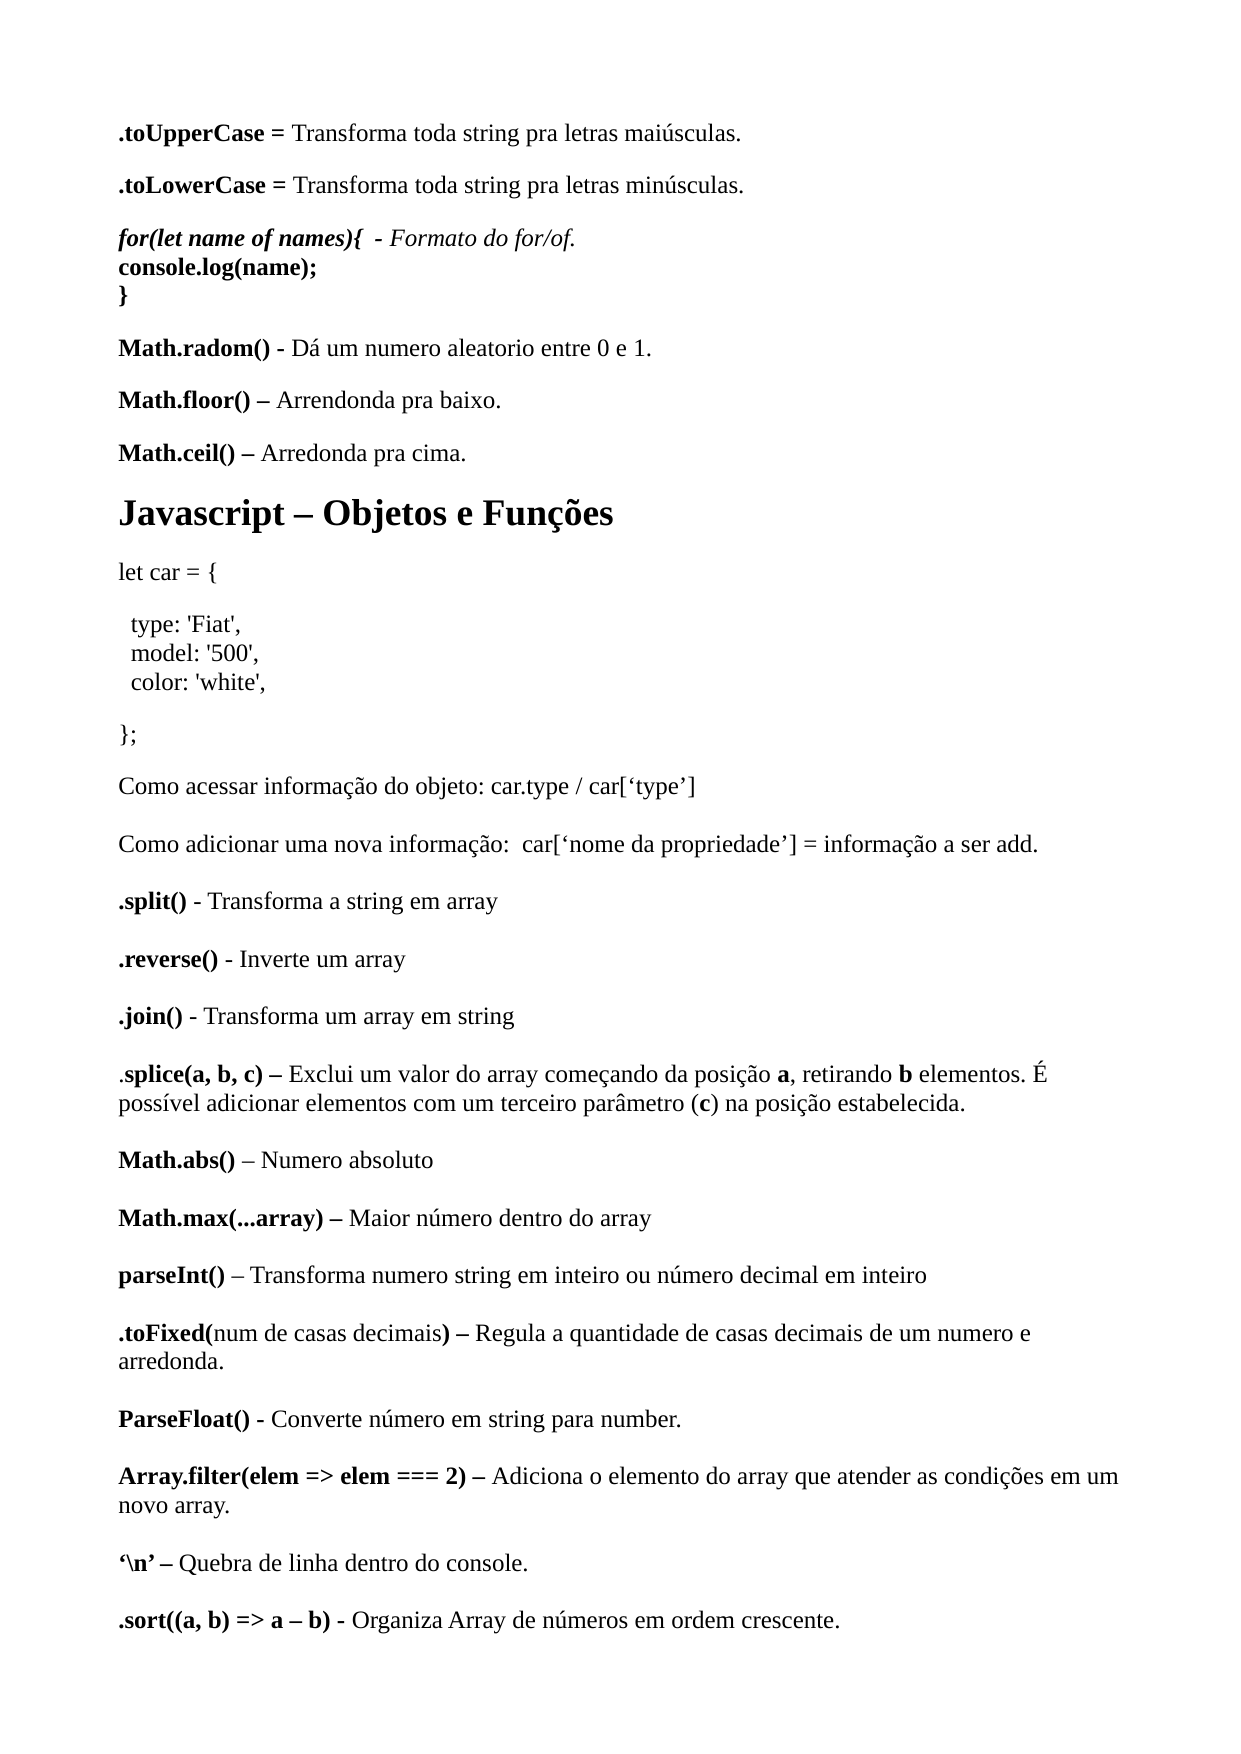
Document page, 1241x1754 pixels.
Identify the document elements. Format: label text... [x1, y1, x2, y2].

text }; [118, 719, 1122, 748]
text Math.floor() – Arrendonda pra baixo. [118, 385, 1122, 414]
text Como adicionar uma nova informação: car[‘nome da propriedade’] = informação a ser add. [118, 829, 1122, 858]
text .reverse() - Inverte um array [118, 944, 1122, 973]
text .split() - Transforma a string em array [118, 886, 1122, 915]
text type: 'Fiat', [118, 609, 1122, 638]
text Math.abs() – Numero absoluto [118, 1145, 1122, 1174]
text color: 'white', [118, 667, 1122, 695]
text parseInt() – Transforma numero string em inteiro ou número decimal em inteiro [118, 1260, 1122, 1289]
text Como acessar informação do objeto: car.type / car[‘type’] [118, 771, 1122, 800]
text Math.max(...array) – Maior número dentro do array [118, 1203, 1122, 1231]
text ‘\n’ – Quebra de linha dentro do console. [118, 1548, 1122, 1576]
text .toFixed(num de casas decimais) – Regula a quantidade de casas decimais de um numero e arredonda. [118, 1318, 1122, 1375]
text .join() - Transforma um array em string [118, 1001, 1122, 1030]
text .splice(a, b, c) – Exclui um valor do array começando da posição a, retirando b elementos. É possível adicionar elementos com um terceiro parâmetro (c) na posição estabelecida. [118, 1059, 1122, 1116]
text Javascript – Objetos e Funções [118, 490, 1122, 533]
text model: '500', [118, 638, 1122, 667]
text .sort((a, b) => a – b) - Organiza Array de números em ordem crescente. [118, 1605, 1122, 1634]
text Array.filter(elem => elem === 2) – Adiciona o elemento do array que atender as condições em um novo array. [118, 1461, 1122, 1519]
text console.log(name); [118, 252, 1122, 280]
text let car = { [118, 557, 1122, 586]
text for(let name of names){ - Formato do for/of. [118, 223, 1122, 252]
text Math.ceil() – Arredonda pra cima. [118, 438, 1122, 466]
text } [118, 280, 1122, 309]
text Math.radom() - Dá um numero aleatorio entre 0 e 1. [118, 333, 1122, 362]
text ParseFloat() - Converte número em string para number. [118, 1404, 1122, 1433]
text .toLowerCase = Transforma toda string pra letras minúsculas. [118, 171, 1122, 199]
text .toUpperCase = Transforma toda string pra letras maiúsculas. [118, 118, 1122, 147]
